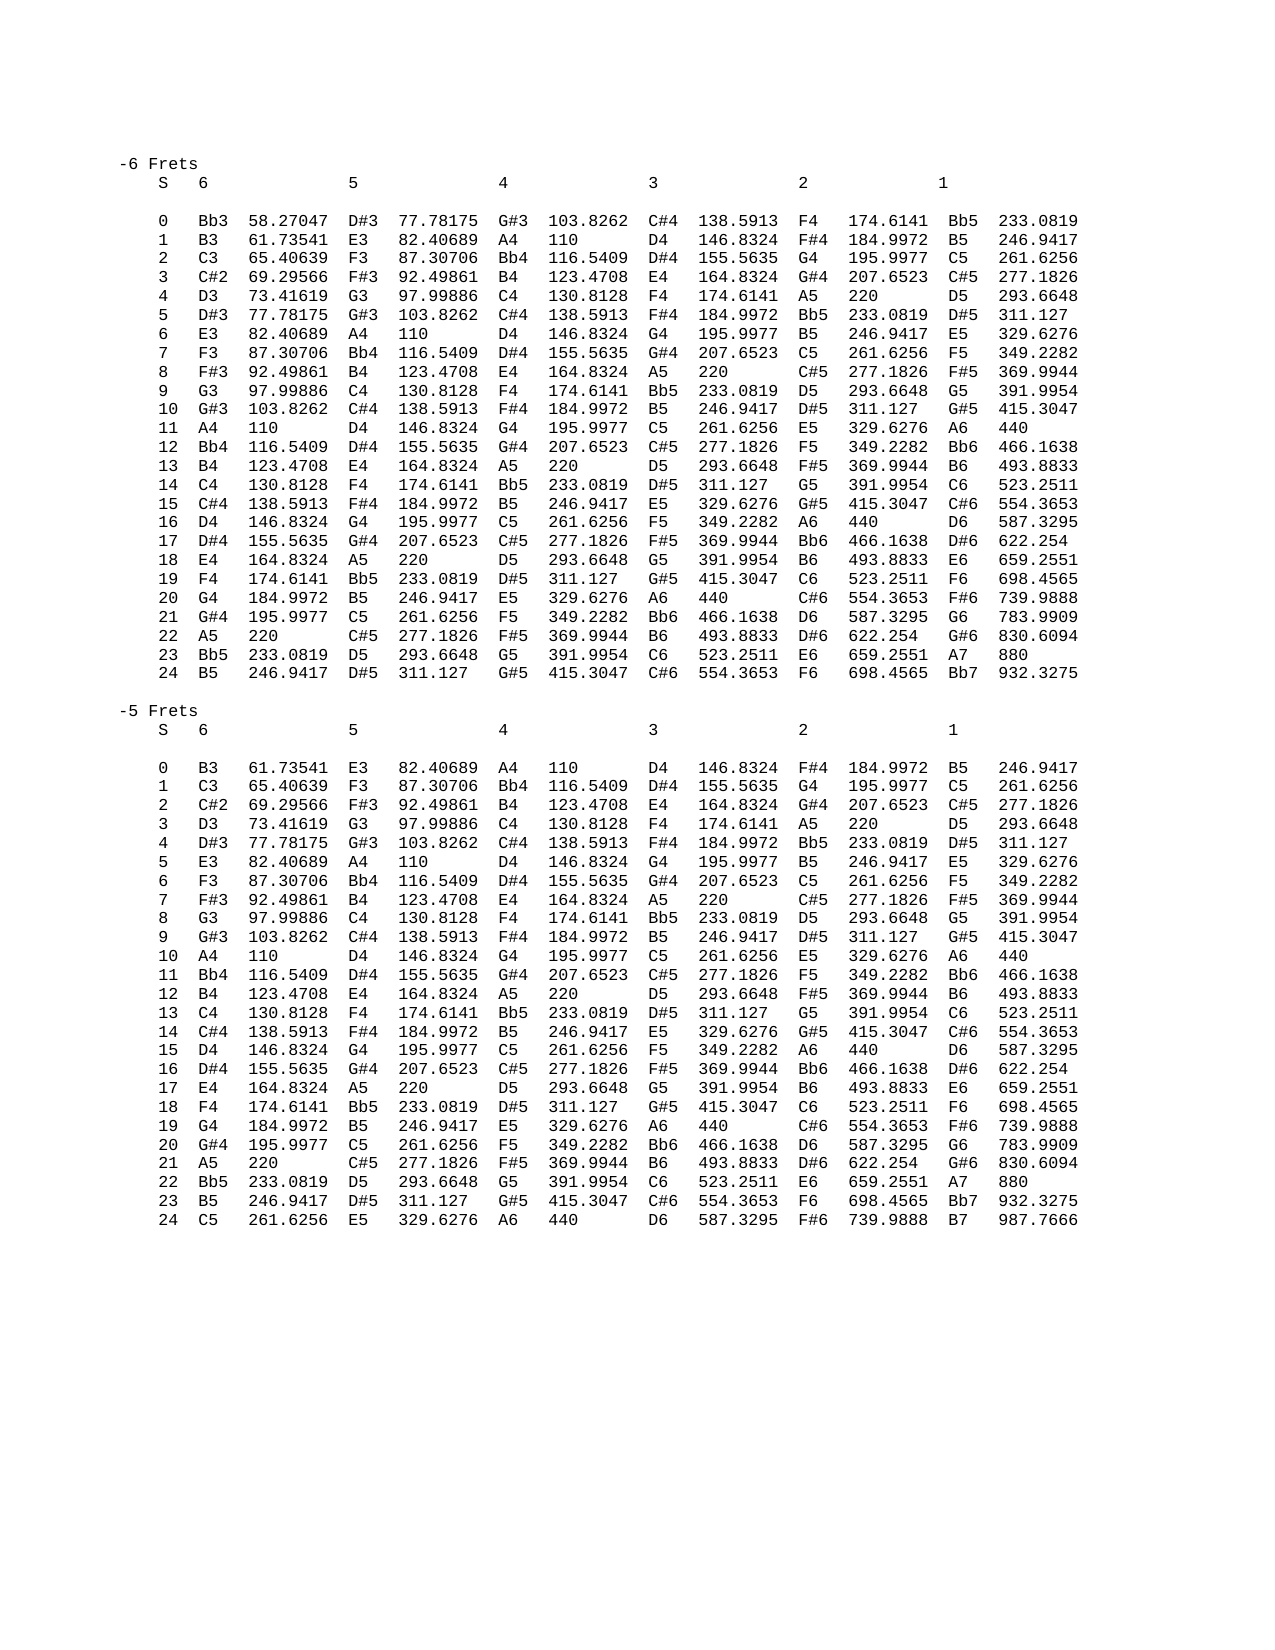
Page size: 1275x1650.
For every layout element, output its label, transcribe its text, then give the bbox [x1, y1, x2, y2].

text 6 E3 82.40689 A4 110 D4 146.8324 G4 195.9977 B5 246.9417 E5 329.6276 [118, 326, 1157, 344]
text 22 Bb5 233.0819 D5 293.6648 G5 391.9954 C6 523.2511 E6 659.2551 A7 880 [118, 1174, 1157, 1193]
text 14 C4 130.8128 F4 174.6141 Bb5 233.0819 D#5 311.127 G5 391.9954 C6 523.2511 [118, 476, 1157, 495]
text -5 Frets [118, 703, 1157, 721]
text 21 G#4 195.9977 C5 261.6256 F5 349.2282 Bb6 466.1638 D6 587.3295 G6 783.9909 [118, 608, 1157, 627]
text 3 D3 73.41619 G3 97.99886 C4 130.8128 F4 174.6141 A5 220 D5 293.6648 [118, 816, 1157, 834]
text 20 G#4 195.9977 C5 261.6256 F5 349.2282 Bb6 466.1638 D6 587.3295 G6 783.9909 [118, 1136, 1157, 1155]
text 20 G4 184.9972 B5 246.9417 E5 329.6276 A6 440 C#6 554.3653 F#6 739.9888 [118, 589, 1157, 608]
text 24 C5 261.6256 E5 329.6276 A6 440 D6 587.3295 F#6 739.9888 B7 987.7666 [118, 1212, 1157, 1231]
text 12 Bb4 116.5409 D#4 155.5635 G#4 207.6523 C#5 277.1826 F5 349.2282 Bb6 466.1638 [118, 439, 1157, 457]
text 11 A4 110 D4 146.8324 G4 195.9977 C5 261.6256 E5 329.6276 A6 440 [118, 420, 1157, 439]
text 14 C#4 138.5913 F#4 184.9972 B5 246.9417 E5 329.6276 G#5 415.3047 C#6 554.3653 [118, 1023, 1157, 1042]
text 17 E4 164.8324 A5 220 D5 293.6648 G5 391.9954 B6 493.8833 E6 659.2551 [118, 1080, 1157, 1098]
text 6 F3 87.30706 Bb4 116.5409 D#4 155.5635 G#4 207.6523 C5 261.6256 F5 349.2282 [118, 872, 1157, 891]
text 23 B5 246.9417 D#5 311.127 G#5 415.3047 C#6 554.3653 F6 698.4565 Bb7 932.3275 [118, 1193, 1157, 1212]
text 8 F#3 92.49861 B4 123.4708 E4 164.8324 A5 220 C#5 277.1826 F#5 369.9944 [118, 363, 1157, 382]
text 3 C#2 69.29566 F#3 92.49861 B4 123.4708 E4 164.8324 G#4 207.6523 C#5 277.1826 [118, 269, 1157, 288]
text 15 C#4 138.5913 F#4 184.9972 B5 246.9417 E5 329.6276 G#5 415.3047 C#6 554.3653 [118, 495, 1157, 514]
text 1 C3 65.40639 F3 87.30706 Bb4 116.5409 D#4 155.5635 G4 195.9977 C5 261.6256 [118, 778, 1157, 797]
text 0 Bb3 58.27047 D#3 77.78175 G#3 103.8262 C#4 138.5913 F4 174.6141 Bb5 233.0819 [118, 212, 1157, 231]
text 13 C4 130.8128 F4 174.6141 Bb5 233.0819 D#5 311.127 G5 391.9954 C6 523.2511 [118, 1004, 1157, 1023]
text 1 B3 61.73541 E3 82.40689 A4 110 D4 146.8324 F#4 184.9972 B5 246.9417 [118, 231, 1157, 250]
text 9 G#3 103.8262 C#4 138.5913 F#4 184.9972 B5 246.9417 D#5 311.127 G#5 415.3047 [118, 929, 1157, 948]
text 9 G3 97.99886 C4 130.8128 F4 174.6141 Bb5 233.0819 D5 293.6648 G5 391.9954 [118, 382, 1157, 401]
text 4 D#3 77.78175 G#3 103.8262 C#4 138.5913 F#4 184.9972 Bb5 233.0819 D#5 311.127 [118, 834, 1157, 853]
text 2 C3 65.40639 F3 87.30706 Bb4 116.5409 D#4 155.5635 G4 195.9977 C5 261.6256 [118, 250, 1157, 269]
text 12 B4 123.4708 E4 164.8324 A5 220 D5 293.6648 F#5 369.9944 B6 493.8833 [118, 985, 1157, 1004]
text S 6 5 4 3 2 1 [118, 175, 1157, 193]
text 18 F4 174.6141 Bb5 233.0819 D#5 311.127 G#5 415.3047 C6 523.2511 F6 698.4565 [118, 1098, 1157, 1117]
text 5 E3 82.40689 A4 110 D4 146.8324 G4 195.9977 B5 246.9417 E5 329.6276 [118, 853, 1157, 872]
text 10 G#3 103.8262 C#4 138.5913 F#4 184.9972 B5 246.9417 D#5 311.127 G#5 415.3047 [118, 401, 1157, 420]
text 17 D#4 155.5635 G#4 207.6523 C#5 277.1826 F#5 369.9944 Bb6 466.1638 D#6 622.254 [118, 533, 1157, 552]
text 8 G3 97.99886 C4 130.8128 F4 174.6141 Bb5 233.0819 D5 293.6648 G5 391.9954 [118, 910, 1157, 929]
text 4 D3 73.41619 G3 97.99886 C4 130.8128 F4 174.6141 A5 220 D5 293.6648 [118, 288, 1157, 307]
text 0 B3 61.73541 E3 82.40689 A4 110 D4 146.8324 F#4 184.9972 B5 246.9417 [118, 759, 1157, 778]
text 5 D#3 77.78175 G#3 103.8262 C#4 138.5913 F#4 184.9972 Bb5 233.0819 D#5 311.127 [118, 307, 1157, 326]
text 15 D4 146.8324 G4 195.9977 C5 261.6256 F5 349.2282 A6 440 D6 587.3295 [118, 1042, 1157, 1061]
text 11 Bb4 116.5409 D#4 155.5635 G#4 207.6523 C#5 277.1826 F5 349.2282 Bb6 466.1638 [118, 967, 1157, 985]
text 18 E4 164.8324 A5 220 D5 293.6648 G5 391.9954 B6 493.8833 E6 659.2551 [118, 552, 1157, 571]
text S 6 5 4 3 2 1 [118, 721, 1157, 740]
text 2 C#2 69.29566 F#3 92.49861 B4 123.4708 E4 164.8324 G#4 207.6523 C#5 277.1826 [118, 797, 1157, 816]
text 7 F#3 92.49861 B4 123.4708 E4 164.8324 A5 220 C#5 277.1826 F#5 369.9944 [118, 891, 1157, 910]
text 24 B5 246.9417 D#5 311.127 G#5 415.3047 C#6 554.3653 F6 698.4565 Bb7 932.3275 [118, 665, 1157, 684]
text 22 A5 220 C#5 277.1826 F#5 369.9944 B6 493.8833 D#6 622.254 G#6 830.6094 [118, 627, 1157, 646]
text 19 G4 184.9972 B5 246.9417 E5 329.6276 A6 440 C#6 554.3653 F#6 739.9888 [118, 1117, 1157, 1136]
text 16 D4 146.8324 G4 195.9977 C5 261.6256 F5 349.2282 A6 440 D6 587.3295 [118, 514, 1157, 533]
text 10 A4 110 D4 146.8324 G4 195.9977 C5 261.6256 E5 329.6276 A6 440 [118, 948, 1157, 967]
text 19 F4 174.6141 Bb5 233.0819 D#5 311.127 G#5 415.3047 C6 523.2511 F6 698.4565 [118, 571, 1157, 589]
text 16 D#4 155.5635 G#4 207.6523 C#5 277.1826 F#5 369.9944 Bb6 466.1638 D#6 622.254 [118, 1061, 1157, 1080]
text 13 B4 123.4708 E4 164.8324 A5 220 D5 293.6648 F#5 369.9944 B6 493.8833 [118, 457, 1157, 476]
text 21 A5 220 C#5 277.1826 F#5 369.9944 B6 493.8833 D#6 622.254 G#6 830.6094 [118, 1155, 1157, 1174]
text 23 Bb5 233.0819 D5 293.6648 G5 391.9954 C6 523.2511 E6 659.2551 A7 880 [118, 646, 1157, 665]
text -6 Frets [118, 156, 1157, 175]
text 7 F3 87.30706 Bb4 116.5409 D#4 155.5635 G#4 207.6523 C5 261.6256 F5 349.2282 [118, 344, 1157, 363]
